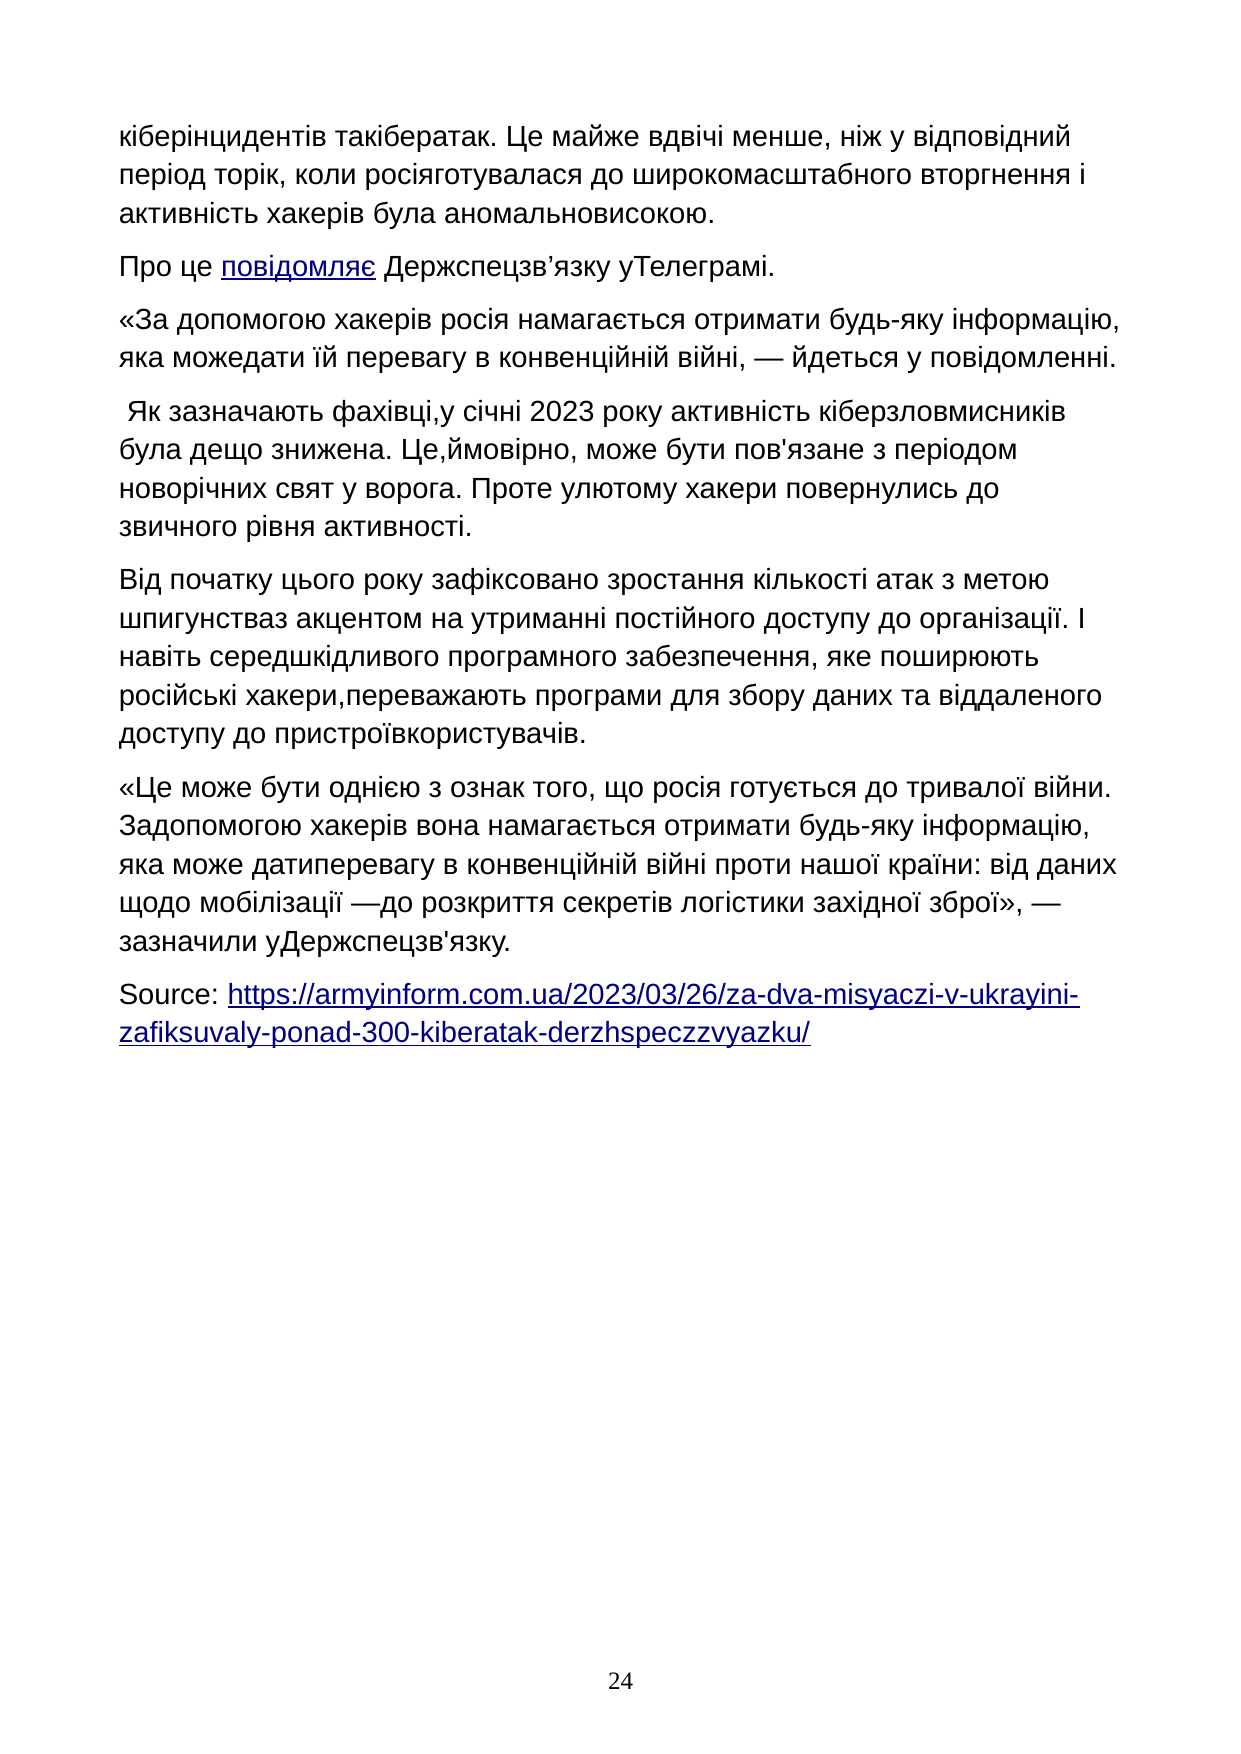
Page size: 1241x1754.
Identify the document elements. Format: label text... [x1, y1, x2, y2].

text Source: https://armyinform.com.ua/2023/03/26/za-dva-misyaczi-v-ukrayini-zafiksuvaly-ponad-300-kiberatak-derzhspeczzvyazku/ [118, 977, 1122, 1049]
text Про це повідомляє Держспецзв’язку уТелеграмі. [118, 249, 1122, 282]
text «За допомогою хакерів росія намагається отримати будь-яку інформацію, яка можедати їй перевагу в конвенційній війні, — йдеться у повідомленні. [118, 302, 1122, 374]
text кіберінцидентів такібератак. Це майже вдвічі менше, ніж у відповідний період торік, коли росіяготувалася до широкомасштабного вторгнення і активність хакерів була аномальновисокою. [118, 118, 1122, 229]
text Від початку цього року зафіксовано зростання кількості атак з метою шпигунстваз акцентом на утриманні постійного доступу до організації. І навіть середшкідливого програмного забезпечення, яке поширюють російські хакери,переважають програми для збору даних та віддаленого доступу до пристроївкористувачів. [118, 562, 1122, 750]
text «Це може бути однією з ознак того, що росія готується до тривалої війни. Задопомогою хакерів вона намагається отримати будь-яку інформацію, яка може датиперевагу в конвенційній війні проти нашої країни: від даних щодо мобілізації —до розкриття секретів логістики західної зброї», — зазначили уДержспецзв'язку. [118, 769, 1122, 957]
text ​​ Як зазначають фахівці,у січні 2023 року активність кіберзловмисників була дещо знижена. Це,ймовірно, може бути пов'язане з періодом новорічних свят у ворога. Проте улютому хакери повернулись до звичного рівня активності. [118, 393, 1122, 543]
